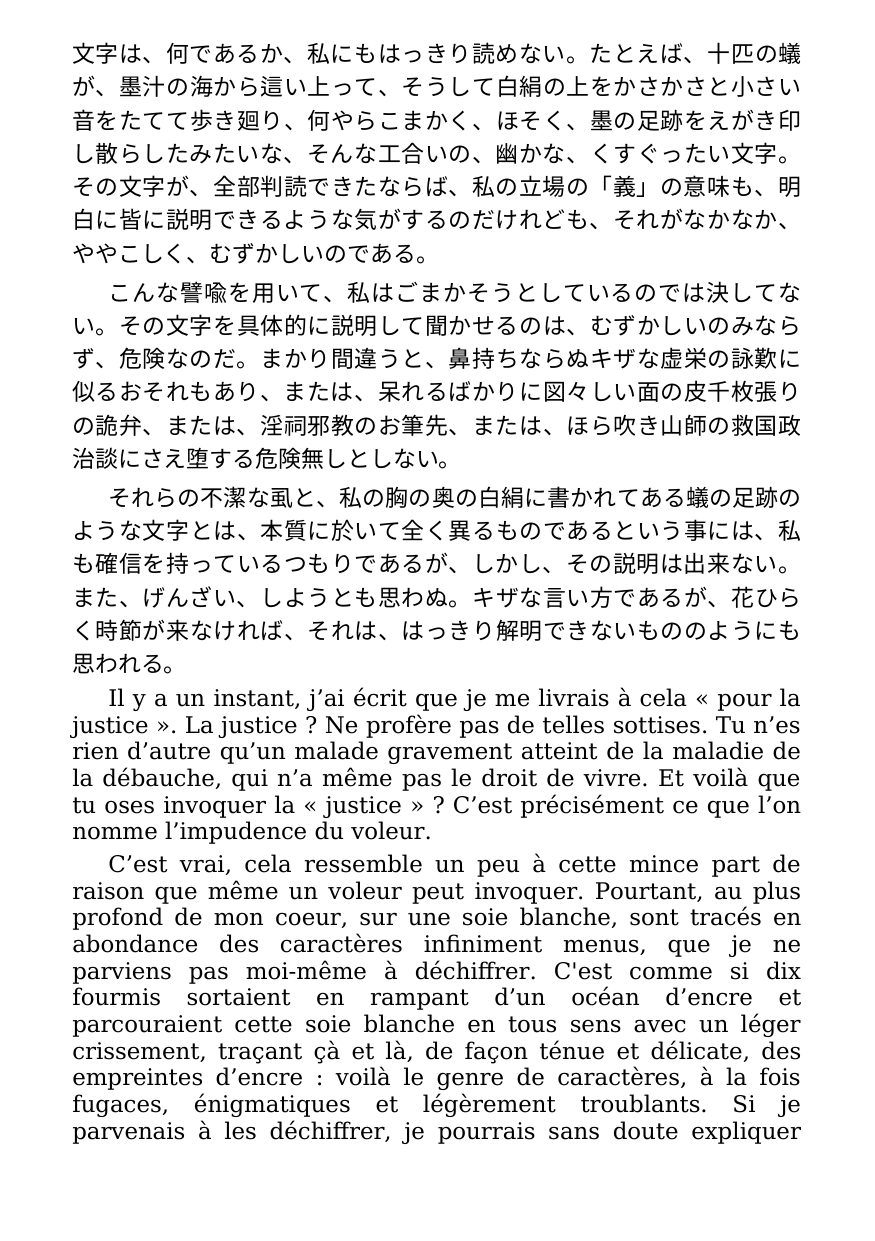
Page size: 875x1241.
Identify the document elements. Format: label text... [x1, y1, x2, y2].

text それらの不潔な虱と、私の胸の奥の白絹に書かれてある蟻の足跡のような文字とは、本質に於いて全く異るものであるという事には、私も確信を持っているつもりであるが、しかし、その説明は出来ない。また、げんざい、しようとも思わぬ。キザな言い方であるが、花ひらく時節が来なければ、それは、はっきり解明できないもののようにも思われる。 [72, 480, 802, 679]
text こんな譬喩を用いて、私はごまかそうとしているのでは決してない。その文字を具体的に説明して聞かせるのは、むずかしいのみならず、危険なのだ。まかり間違うと、鼻持ちならぬキザな虚栄の詠歎に似るおそれもあり、または、呆れるばかりに図々しい面の皮千枚張りの詭弁、または、淫祠邪教のお筆先、または、ほら吹き山師の救国政治談にさえ堕する危険無しとしない。 [72, 274, 802, 474]
text Il y a un instant, j’ai écrit que je me livrais à cela « pour la justice ». La justice ? Ne profère pas de telles sottises. Tu n’es rien d’autre qu’un malade gravement atteint de la maladie de la débauche, qui n’a même pas le droit de vivre. Et voilà que tu oses invoquer la « justice » ? C’est précisément ce que l’on nomme l’impudence du voleur. [72, 685, 802, 845]
text 文字は、何であるか、私にもはっきり読めない。たとえば、十匹の蟻が、墨汁の海から這い上って、そうして白絹の上をかさかさと小さい音をたてて歩き廻り、何やらこまかく、ほそく、墨の足跡をえがき印し散らしたみたいな、そんな工合いの、幽かな、くすぐったい文字。その文字が、全部判読できたならば、私の立場の「義」の意味も、明白に皆に説明できるような気がするのだけれども、それがなかなか、ややこしく、むずかしいのである。 [72, 36, 802, 269]
text C’est vrai, cela ressemble un peu à cette mince part de raison que même un voleur peut invoquer. Pourtant, au plus profond de mon coeur, sur une soie blanche, sont tracés en abondance des caractères infiniment menus, que je ne parviens pas moi-même à déchiffrer. C'est comme si dix fourmis sortaient en rampant d’un océan d’encre et parcouraient cette soie blanche en tous sens avec un léger crissement, traçant çà et là, de façon ténue et délicate, des empreintes d’encre : voilà le genre de caractères, à la fois fugaces, énigmatiques et légèrement troublants. Si je parvenais à les déchiffrer, je pourrais sans doute expliquer [72, 851, 802, 1144]
